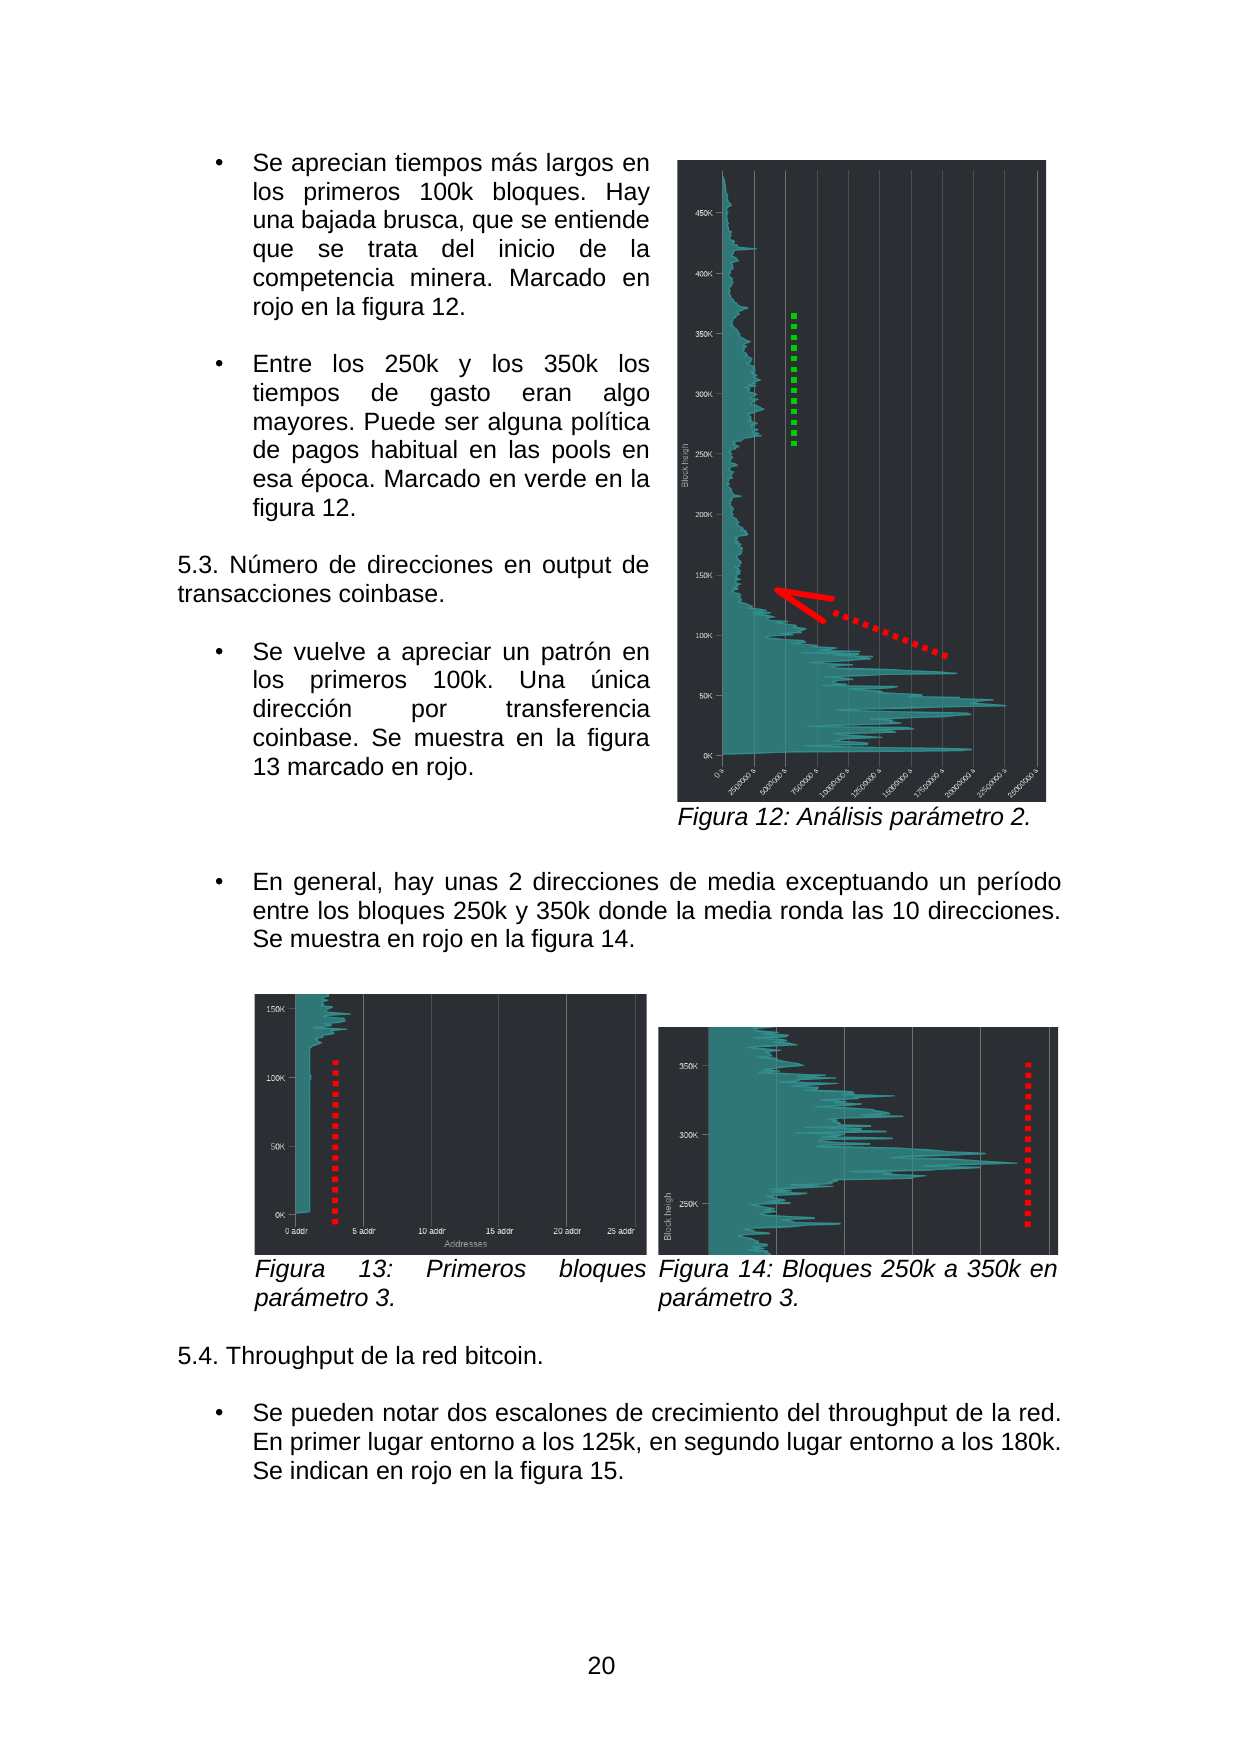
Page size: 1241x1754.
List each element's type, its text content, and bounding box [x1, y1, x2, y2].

subtitle 5.4. Throughput de la red bitcoin. [177, 1341, 1063, 1369]
picture [677, 160, 1047, 802]
picture [658, 1027, 1059, 1255]
list Se aprecian tiempos más largos en los primeros 100k bloques. Hay una bajada brusca, que se entiende que se trata del inicio de la competencia minera. Marcado en rojo en la figura 12. [215, 148, 651, 320]
list Entre los 250k y los 350k los tiempos de gasto eran algo mayores. Puede ser alguna política de pagos habitual en las pools en esa época. Marcado en verde en la figura 12. [215, 349, 651, 522]
picture [254, 994, 647, 1255]
text Figura 14: Bloques 250k a 350k en parámetro 3. [658, 1255, 1058, 1312]
list [677, 148, 1046, 160]
list Figura 12: Análisis parámetro 2. [677, 802, 1046, 830]
list Se vuelve a apreciar un patrón en los primeros 100k. Una única dirección por transferencia coinbase. Se muestra en la figura 13 marcado en rojo. [215, 637, 651, 781]
list Se pueden notar dos escalones de crecimiento del throughput de la red. En primer lugar entorno a los 125k, en segundo lugar entorno a los 180k. Se indican en rojo en la figura 15. [215, 1398, 1063, 1484]
subtitle 5.3. Número de direcciones en output de transacciones coinbase. [177, 550, 651, 608]
list En general, hay unas 2 direcciones de media exceptuando un período entre los bloques 250k y 350k donde la media ronda las 10 direcciones. Se muestra en rojo en la figura 14. [215, 867, 1063, 953]
text Figura 13: Primeros bloques parámetro 3. [254, 1255, 647, 1312]
